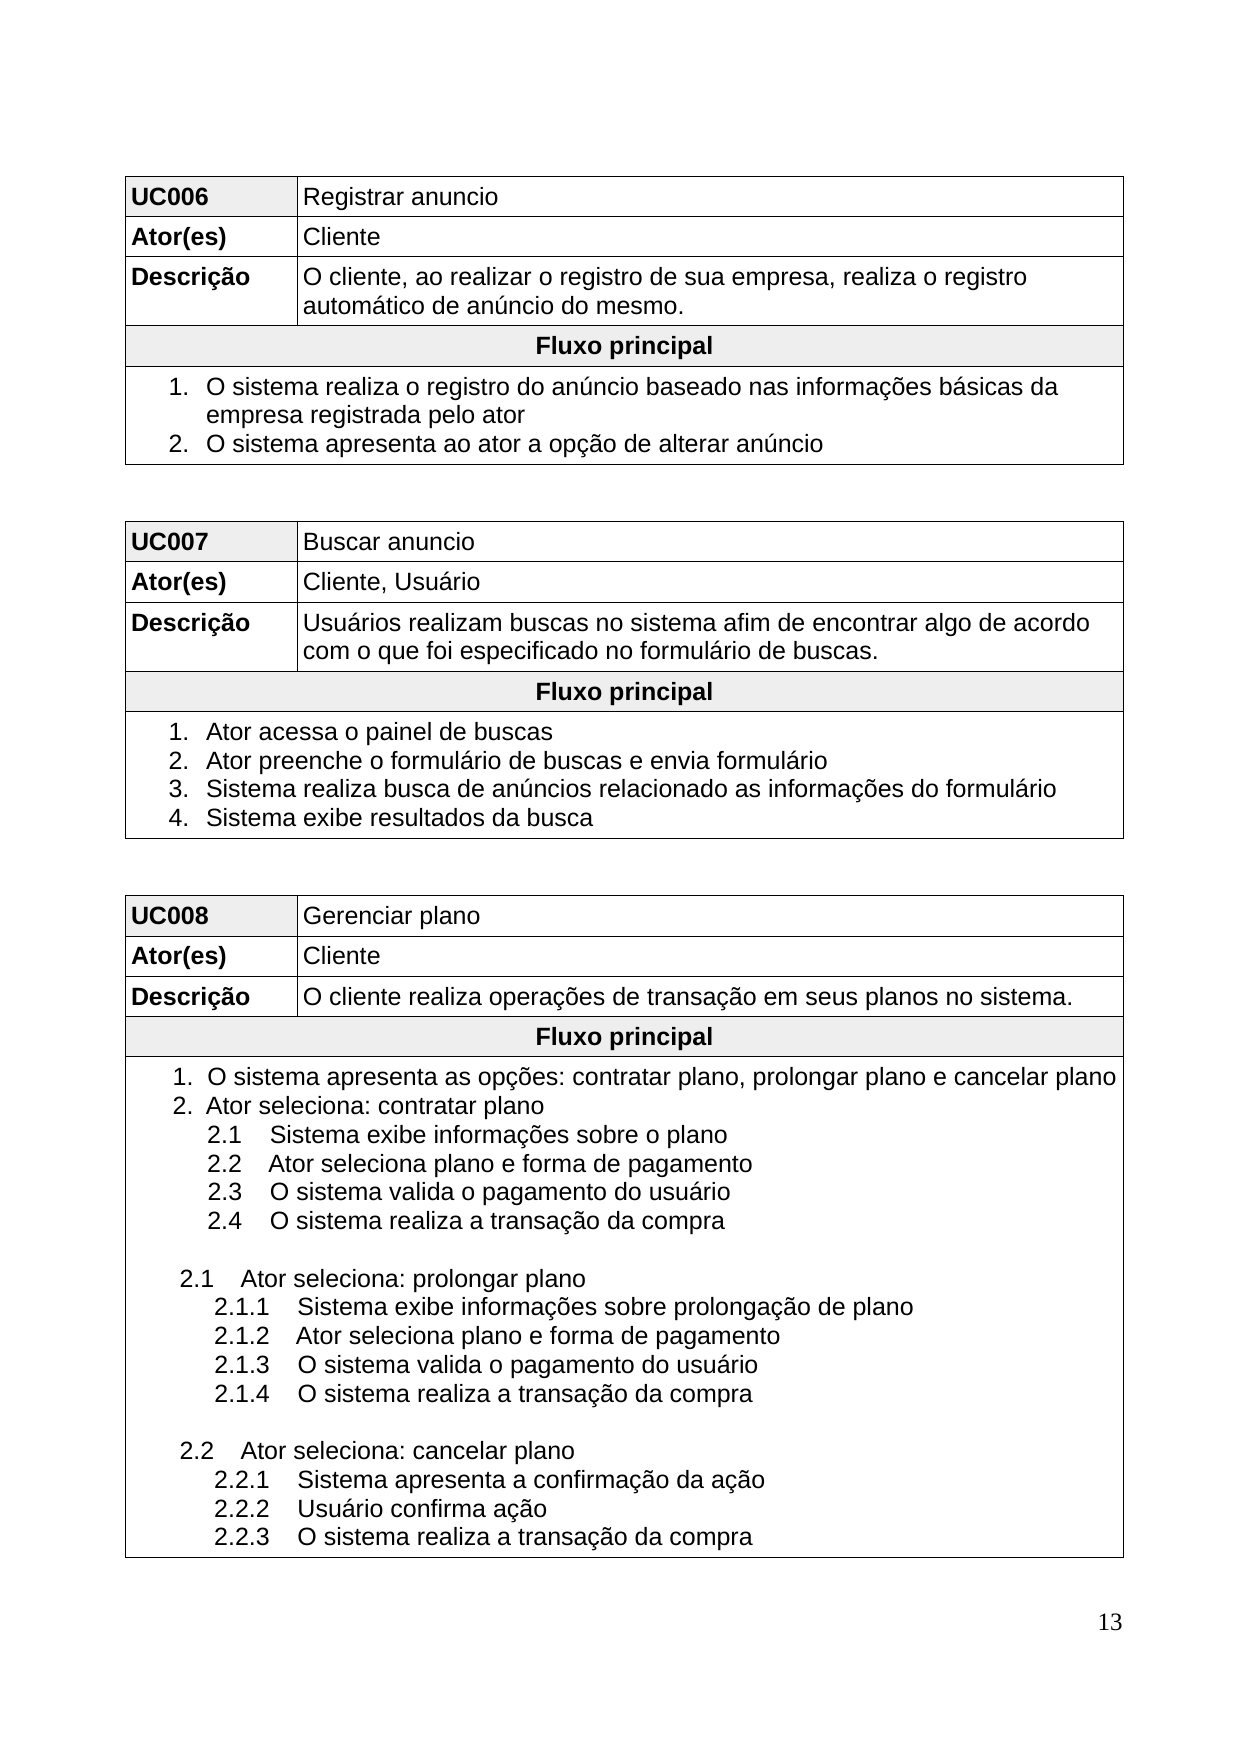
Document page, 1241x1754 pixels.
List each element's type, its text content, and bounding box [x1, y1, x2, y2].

table_header UC006 [126, 177, 297, 216]
table_cell Descrição [126, 257, 297, 325]
table_header UC008 [126, 896, 297, 936]
table_header Gerenciar plano [298, 896, 1123, 936]
table_cell Descrição [126, 977, 297, 1016]
table_cell O cliente realiza operações de transação em seus planos no sistema. [298, 977, 1123, 1016]
table_cell Descrição [126, 603, 297, 671]
table_header UC007 [126, 522, 297, 561]
table_cell Fluxo principal [126, 1017, 1123, 1056]
table_cell O cliente, ao realizar o registro de sua empresa, realiza o registro automático de anúncio do mesmo. [298, 257, 1123, 325]
table_cell Cliente [298, 217, 1123, 256]
table_cell Cliente [298, 937, 1123, 976]
table_cell Fluxo principal [126, 672, 1123, 711]
table_cell Cliente, Usuário [298, 562, 1123, 602]
table_cell Usuários realizam buscas no sistema afim de encontrar algo de acordo com o que foi especificado no formulário de buscas. [298, 603, 1123, 671]
table_cell Ator acessa o painel de buscas Ator preenche o formulário de buscas e envia formulário Sistema realiza busca de anúncios relacionado as informações do formulário Sistema exibe resultados da busca [126, 712, 1123, 838]
table_cell O sistema realiza o registro do anúncio baseado nas informações básicas da empresa registrada pelo ator O sistema apresenta ao ator a opção de alterar anúncio [126, 367, 1123, 463]
table_header Registrar anuncio [298, 177, 1123, 216]
table_cell Fluxo principal [126, 326, 1123, 366]
table_cell Ator(es) [126, 937, 297, 976]
table_header Buscar anuncio [298, 522, 1123, 561]
table_cell Ator(es) [126, 217, 297, 256]
table_cell 1. O sistema apresenta as opções: contratar plano, prolongar plano e cancelar plano 2. Ator seleciona: contratar plano 2.1 Sistema exibe informações sobre o plano 2.2 Ator seleciona plano e forma de pagamento 2.3 O sistema valida o pagamento do usuário 2.4 O sistema realiza a transação da compra 2.1 Ator seleciona: prolongar plano 2.1.1 Sistema exibe informações sobre prolongação de plano 2.1.2 Ator seleciona plano e forma de pagamento 2.1.3 O sistema valida o pagamento do usuário 2.1.4 O sistema realiza a transação da compra 2.2 Ator seleciona: cancelar plano 2.2.1 Sistema apresenta a confirmação da ação 2.2.2 Usuário confirma ação 2.2.3 O sistema realiza a transação da compra [126, 1057, 1123, 1557]
table_cell Ator(es) [126, 562, 297, 602]
